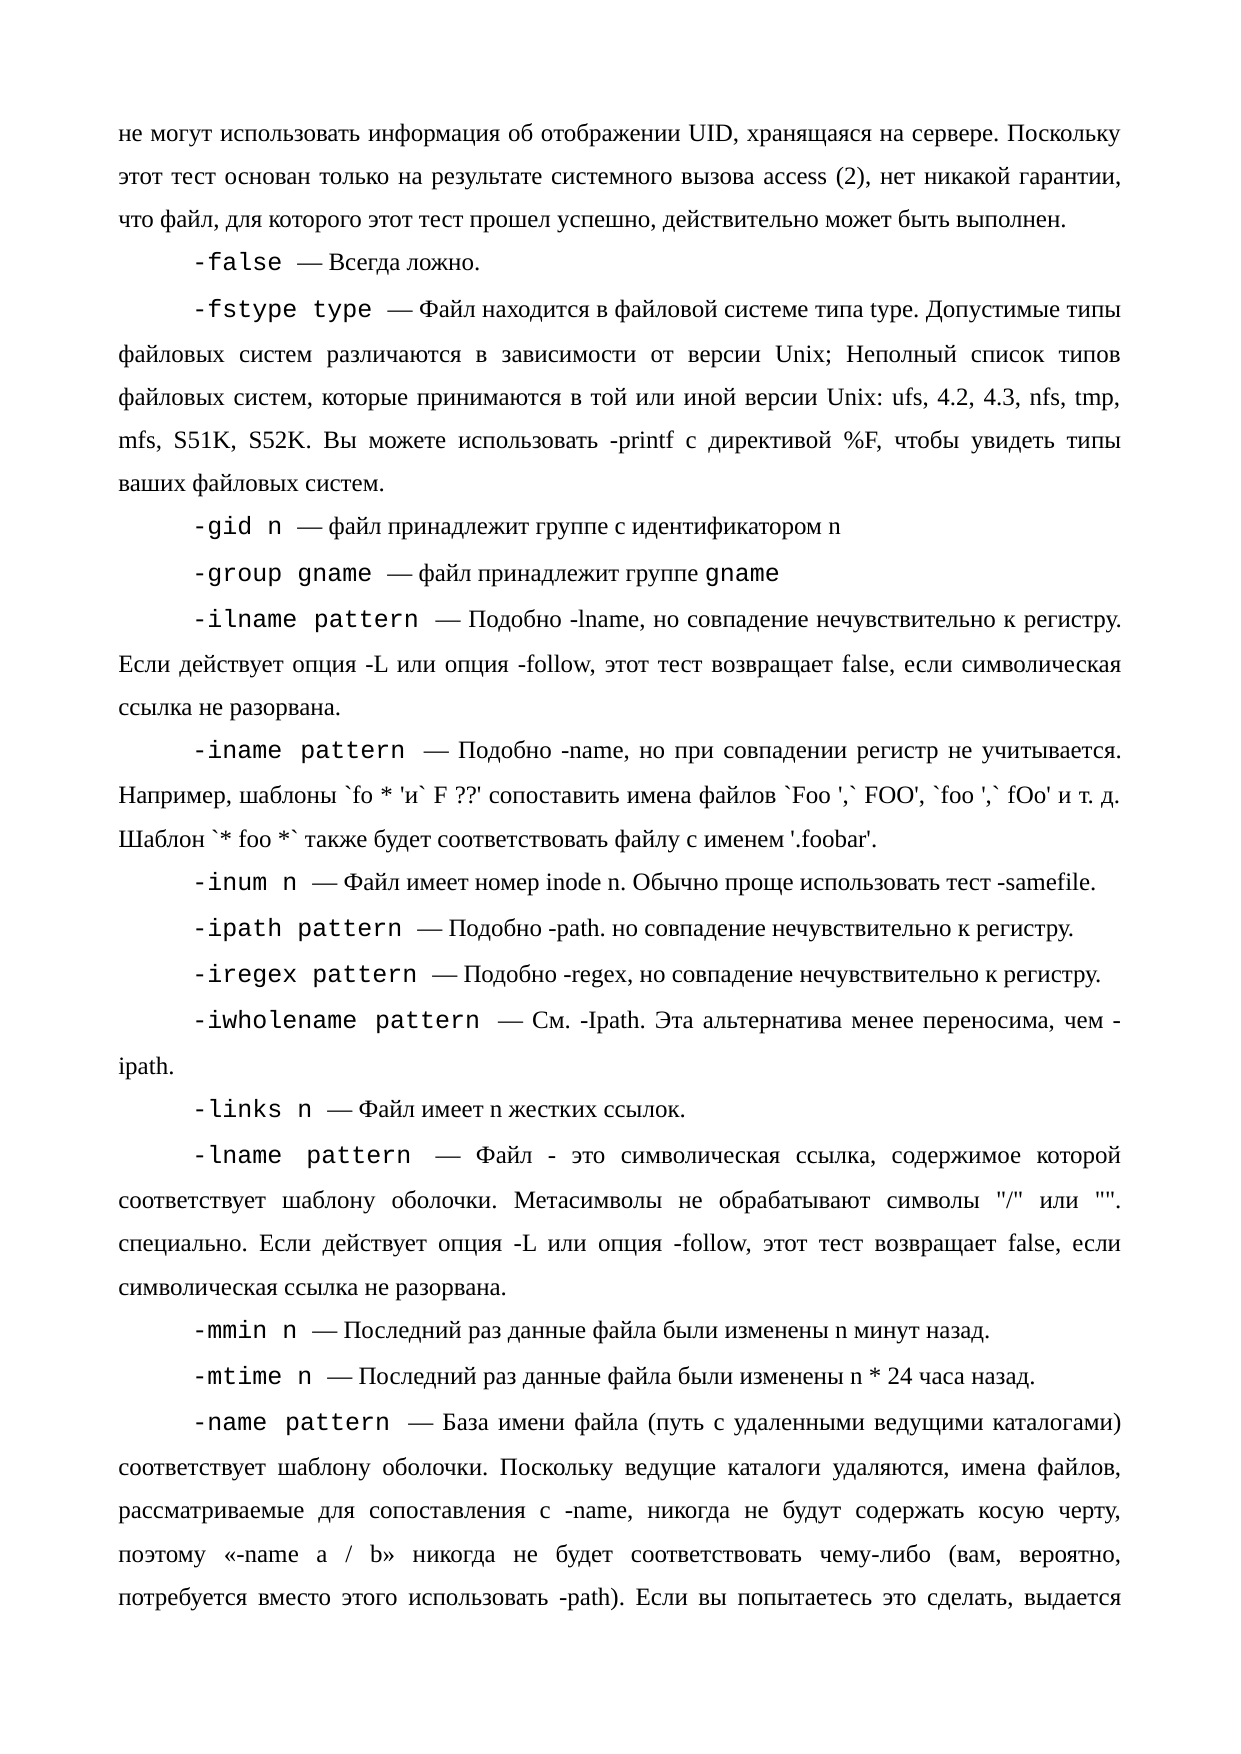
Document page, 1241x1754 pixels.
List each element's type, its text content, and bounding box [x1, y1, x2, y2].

text -ipath pattern — Подобно -path. но совпадение нечувствительно к регистру. [118, 913, 1122, 944]
text -mtime n — Последний раз данные файла были изменены n * 24 часа назад. [118, 1361, 1122, 1392]
text -gid n — файл принадлежит группе с идентификатором n [118, 511, 1122, 542]
text -iwholename pattern — См. -Ipath. Эта альтернатива менее переносима, чем -ipath. [118, 1006, 1122, 1079]
text -fstype type — Файл находится в файловой системе типа type. Допустимые типы файловых систем различаются в зависимости от версии Unix; Неполный список типов файловых систем, которые принимаются в той или иной версии Unix: ufs, 4.2, 4.3, nfs, tmp, mfs, S51K, S52K. Вы можете использовать -printf с директивой %F, чтобы увидеть типы ваших файловых систем. [118, 294, 1122, 497]
text -links n — Файл имеет n жестких ссылок. [118, 1094, 1122, 1125]
text -iregex pattern — Подобно -regex, но совпадение нечувствительно к регистру. [118, 959, 1122, 990]
text -lname pattern — Файл - это символическая ссылка, содержимое которой соответствует шаблону оболочки. Метасимволы не обрабатывают символы "/" или "". специально. Если действует опция -L или опция -follow, этот тест возвращает false, если символическая ссылка не разорвана. [118, 1140, 1122, 1300]
text -inum n — Файл имеет номер inode n. Обычно проще использовать тест -samefile. [118, 867, 1122, 898]
text -group gname — файл принадлежит группе gname [118, 558, 1122, 588]
text не могут использовать информация об отображении UID, хранящаяся на сервере. Поскольку этот тест основан только на результате системного вызова access (2), нет никакой гарантии, что файл, для которого этот тест прошел успешно, действительно может быть выполнен. [118, 118, 1122, 233]
text -ilname pattern — Подобно -lname, но совпадение нечувствительно к регистру. Если действует опция -L или опция -follow, этот тест возвращает false, если символическая ссылка не разорвана. [118, 604, 1122, 721]
text -mmin n — Последний раз данные файла были изменены n минут назад. [118, 1315, 1122, 1346]
text -false — Всегда ложно. [118, 247, 1122, 278]
text -name pattern — База имени файла (путь с удаленными ведущими каталогами) соответствует шаблону оболочки. Поскольку ведущие каталоги удаляются, имена файлов, рассматриваемые для сопоставления с -name, никогда не будут содержать косую черту, поэтому «-name a / b» никогда не будет соответствовать чему-либо (вам, вероятно, потребуется вместо этого использовать -path). Если вы попытаетесь это сделать, выдается [118, 1407, 1122, 1611]
text -iname pattern — Подобно -name, но при совпадении регистр не учитывается. Например, шаблоны `fo * 'и` F ??' сопоставить имена файлов `Foo ',` FOO', `foo ',` fOo' и т. д. Шаблон `* foo *` также будет соответствовать файлу с именем '.foobar'. [118, 735, 1122, 852]
